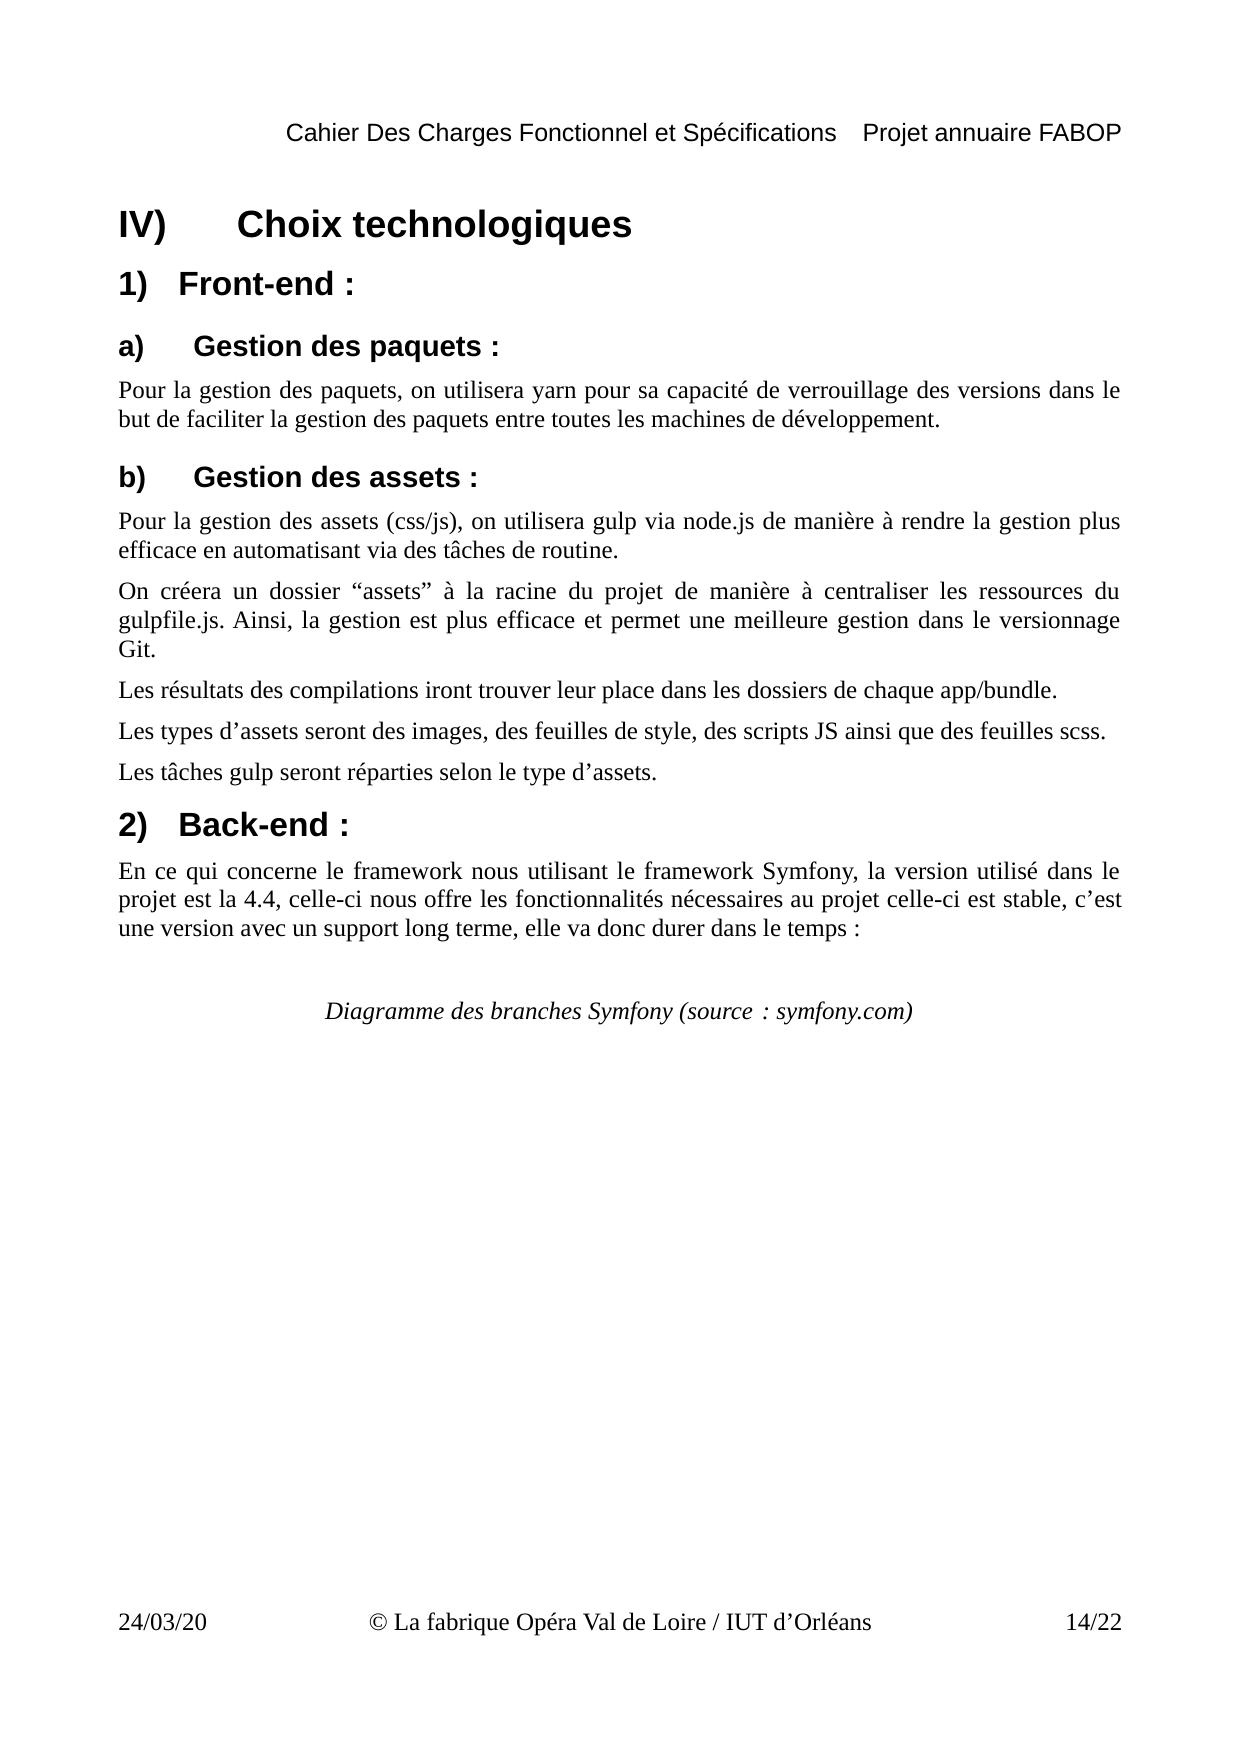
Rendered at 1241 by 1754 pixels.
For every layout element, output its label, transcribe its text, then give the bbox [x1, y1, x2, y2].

subtitle Back-end : [118, 805, 1122, 843]
text Les résultats des compilations iront trouver leur place dans les dossiers de chaque app/bundle. [118, 675, 1122, 704]
text Diagramme des branches Symfony (source : symfony.com) [118, 996, 1122, 1024]
subtitle Front-end : [118, 263, 1122, 302]
subtitle Gestion des paquets : [118, 329, 1122, 363]
subtitle Gestion des assets : [118, 460, 1122, 494]
text En ce qui concerne le framework nous utilisant le framework Symfony, la version utilisé dans le projet est la 4.4, celle-ci nous offre les fonctionnalités nécessaires au projet celle-ci est stable, c’est une version avec un support long terme, elle va donc durer dans le temps : [118, 856, 1122, 942]
text Pour la gestion des paquets, on utilisera yarn pour sa capacité de verrouillage des versions dans le but de faciliter la gestion des paquets entre toutes les machines de développement. [118, 375, 1122, 433]
text Les tâches gulp seront réparties selon le type d’assets. [118, 757, 1122, 786]
text On créera un dossier “assets” à la racine du projet de manière à centraliser les ressources du gulpfile.js. Ainsi, la gestion est plus efficace et permet une meilleure gestion dans le versionnage Git. [118, 576, 1122, 662]
text Pour la gestion des assets (css/js), on utilisera gulp via node.js de manière à rendre la gestion plus efficace en automatisant via des tâches de routine. [118, 506, 1122, 564]
text Les types d’assets seront des images, des feuilles de style, des scripts JS ainsi que des feuilles scss. [118, 716, 1122, 745]
subtitle Choix technologiques [118, 201, 1122, 245]
